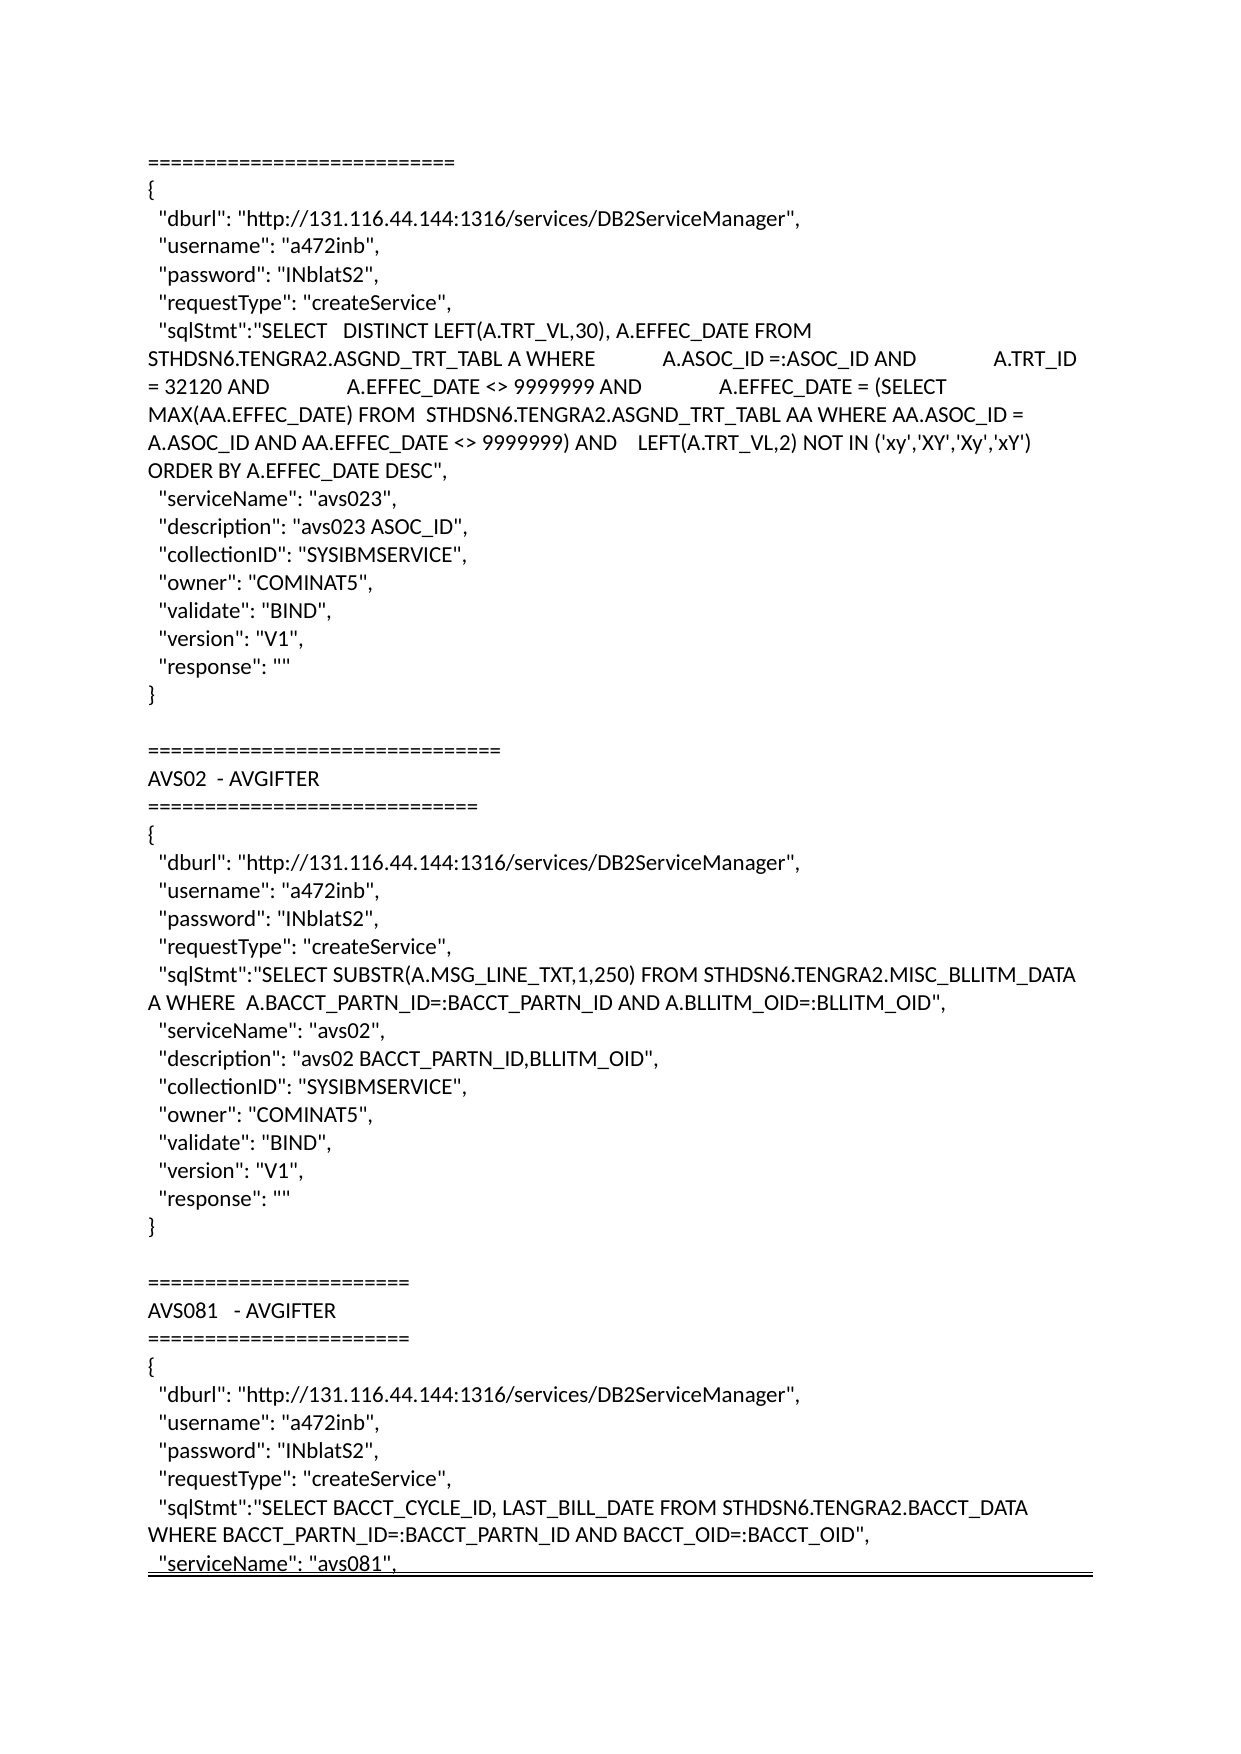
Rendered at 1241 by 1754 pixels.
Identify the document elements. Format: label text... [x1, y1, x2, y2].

text "sqlStmt":"SELECT SUBSTR(A.MSG_LINE_TXT,1,250) FROM STHDSN6.TENGRA2.MISC_BLLITM_DATA A WHERE A.BACCT_PARTN_ID=:BACCT_PARTN_ID AND A.BLLITM_OID=:BLLITM_OID", [148, 960, 1093, 1016]
text "sqlStmt":"SELECT BACCT_CYCLE_ID, LAST_BILL_DATE FROM STHDSN6.TENGRA2.BACCT_DATA WHERE BACCT_PARTN_ID=:BACCT_PARTN_ID AND BACCT_OID=:BACCT_OID", [148, 1493, 1093, 1549]
text "username": "a472inb", [148, 876, 1093, 904]
text "username": "a472inb", [148, 232, 1093, 260]
text =============================== [148, 736, 1093, 764]
text ======================= [148, 1268, 1093, 1296]
text "password": "INblatS2", [148, 260, 1093, 288]
text "serviceName": "avs081", [148, 1549, 1093, 1572]
text "requestType": "createService", [148, 288, 1093, 316]
text =========================== [148, 148, 1093, 176]
text "description": "avs02 BACCT_PARTN_ID,BLLITM_OID", [148, 1044, 1093, 1072]
text } [148, 680, 1093, 708]
text "serviceName": "avs02", [148, 1016, 1093, 1044]
text "response": "" [148, 652, 1093, 680]
text "version": "V1", [148, 624, 1093, 652]
text "owner": "COMINAT5", [148, 568, 1093, 596]
text "serviceName": "avs023", [148, 484, 1093, 512]
text "response": "" [148, 1184, 1093, 1212]
text { [148, 1352, 1093, 1381]
text "dburl": "http://131.116.44.144:1316/services/DB2ServiceManager", [148, 848, 1093, 876]
text "validate": "BIND", [148, 596, 1093, 624]
text AVS02 - AVGIFTER [148, 764, 1093, 792]
text "collectionID": "SYSIBMSERVICE", [148, 540, 1093, 568]
text "owner": "COMINAT5", [148, 1100, 1093, 1128]
text ============================= [148, 792, 1093, 820]
text "password": "INblatS2", [148, 904, 1093, 932]
text AVS081 - AVGIFTER [148, 1296, 1093, 1324]
text "validate": "BIND", [148, 1128, 1093, 1156]
text { [148, 820, 1093, 848]
text "description": "avs023 ASOC_ID", [148, 512, 1093, 540]
text ======================= [148, 1324, 1093, 1352]
text "requestType": "createService", [148, 932, 1093, 960]
text "collectionID": "SYSIBMSERVICE", [148, 1072, 1093, 1100]
text "dburl": "http://131.116.44.144:1316/services/DB2ServiceManager", [148, 204, 1093, 232]
text { [148, 176, 1093, 204]
text "sqlStmt":"SELECT DISTINCT LEFT(A.TRT_VL,30), A.EFFEC_DATE FROM STHDSN6.TENGRA2.ASGND_TRT_TABL A WHERE A.ASOC_ID =:ASOC_ID AND A.TRT_ID = 32120 AND A.EFFEC_DATE <> 9999999 AND A.EFFEC_DATE = (SELECT MAX(AA.EFFEC_DATE) FROM STHDSN6.TENGRA2.ASGND_TRT_TABL AA WHERE AA.ASOC_ID = A.ASOC_ID AND AA.EFFEC_DATE <> 9999999) AND LEFT(A.TRT_VL,2) NOT IN ('xy','XY','Xy','xY') ORDER BY A.EFFEC_DATE DESC", [148, 316, 1093, 484]
text "dburl": "http://131.116.44.144:1316/services/DB2ServiceManager", [148, 1381, 1093, 1408]
text "requestType": "createService", [148, 1464, 1093, 1493]
text "version": "V1", [148, 1156, 1093, 1184]
text "username": "a472inb", [148, 1408, 1093, 1437]
text "password": "INblatS2", [148, 1437, 1093, 1464]
text } [148, 1212, 1093, 1240]
